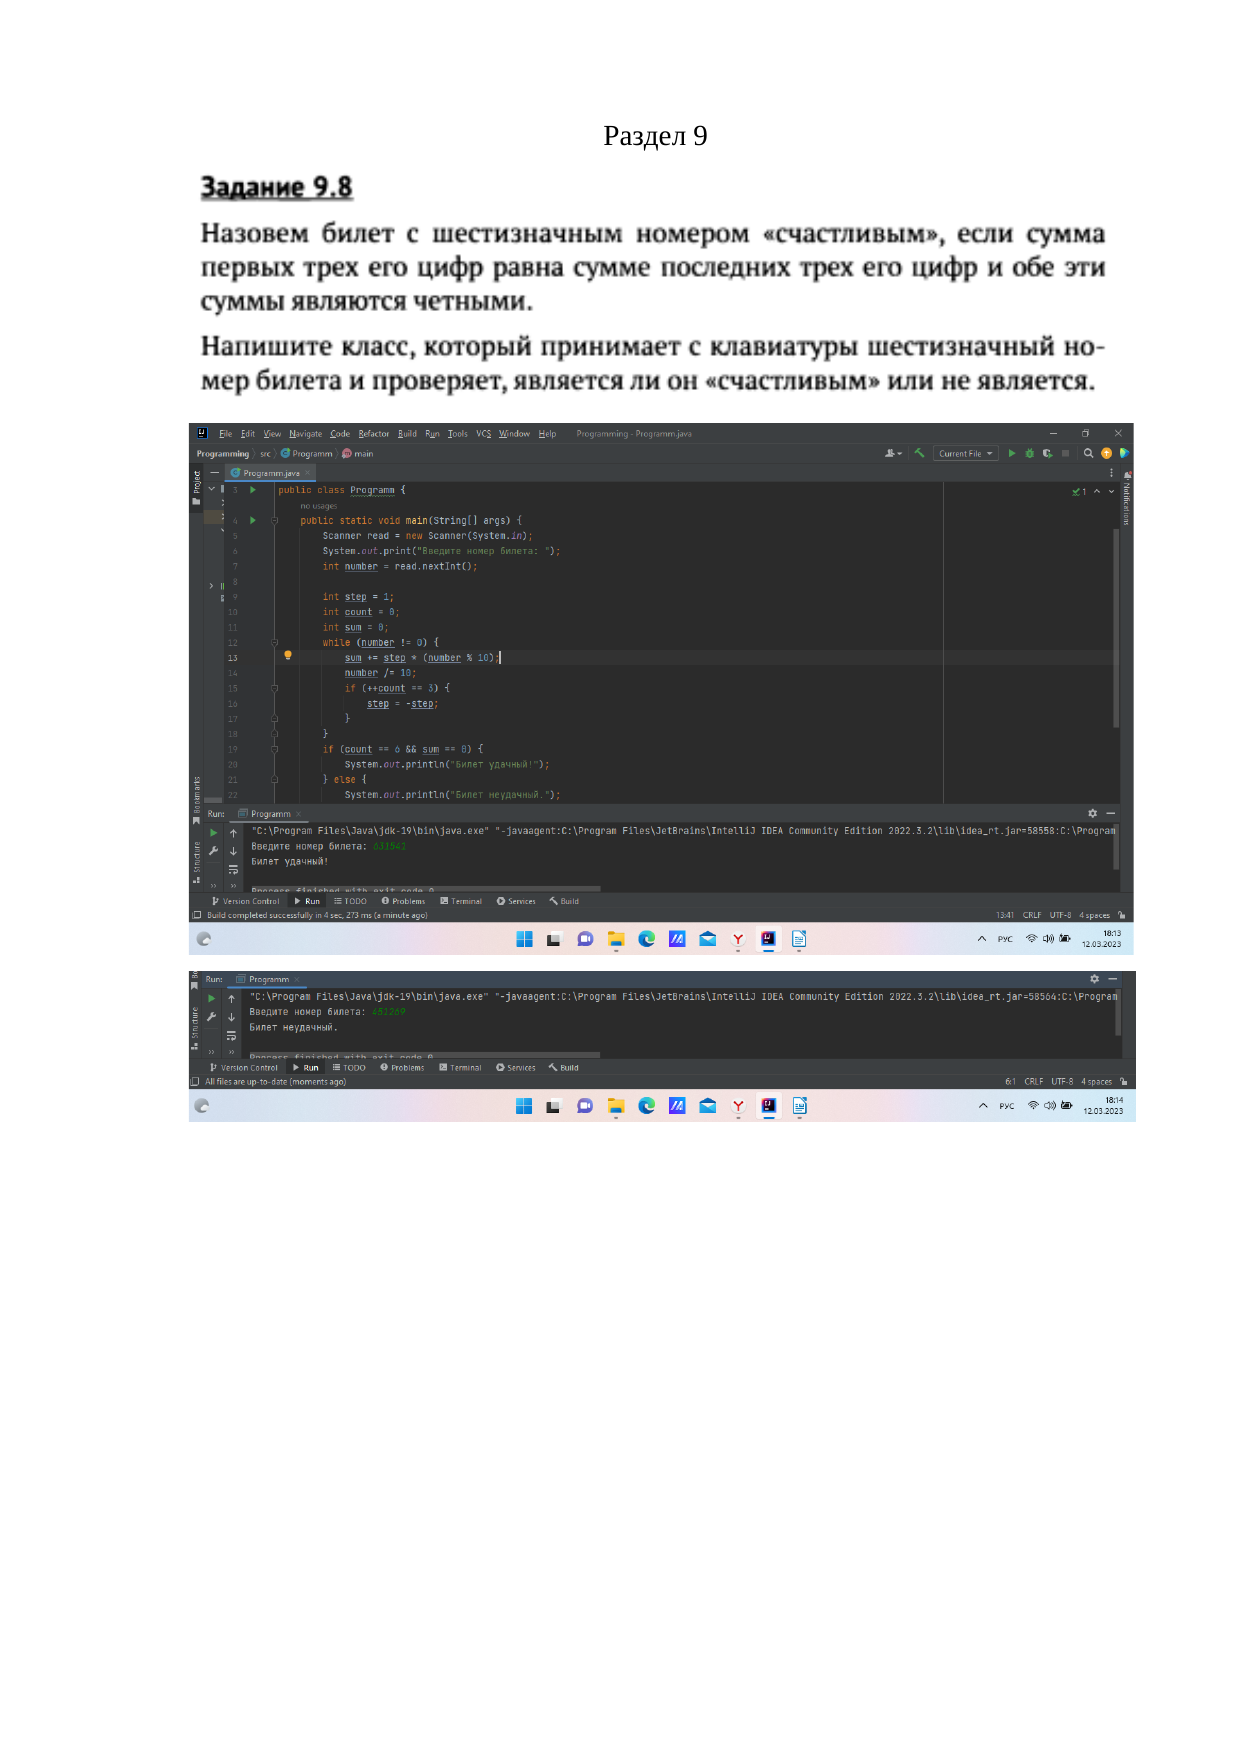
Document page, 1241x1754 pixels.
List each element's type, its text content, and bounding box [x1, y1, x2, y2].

picture [193, 168, 1118, 407]
picture [188, 971, 1136, 1122]
text Раздел 9 [118, 118, 1122, 152]
picture [188, 423, 1134, 955]
